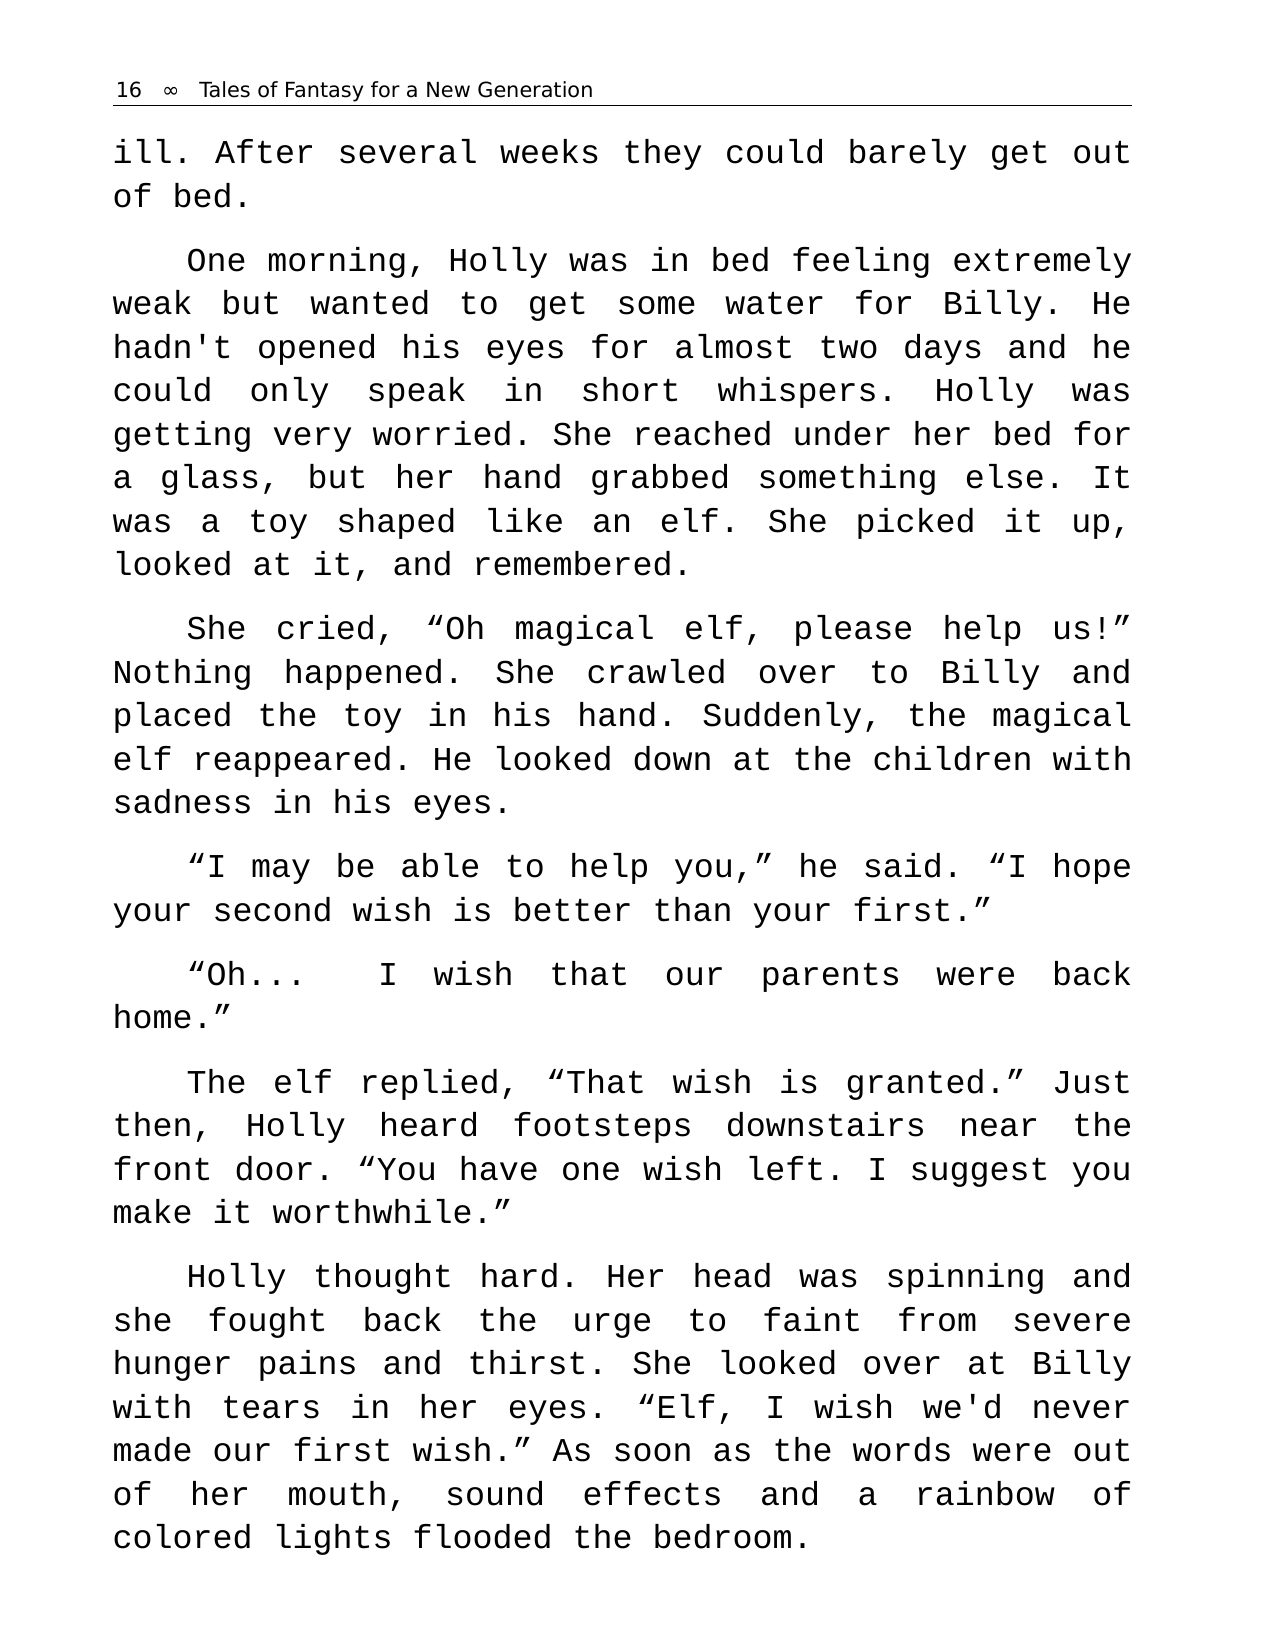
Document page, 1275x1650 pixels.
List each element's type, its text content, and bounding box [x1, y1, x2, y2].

text ill. After several weeks they could barely get out of bed. [112, 136, 1132, 217]
text Holly thought hard. Her head was spinning and she fought back the urge to faint from severe hunger pains and thirst. She looked over at Billy with tears in her eyes. “Elf, I wish we'd never made our first wish.” As soon as the words were out of her mouth, sound effects and a rainbow of colored lights flooded the bedroom. [112, 1260, 1132, 1558]
text She cried, “Oh magical elf, please help us!” Nothing happened. She crawled over to Billy and placed the toy in his hand. Suddenly, the magical elf reappeared. He looked down at the children with sadness in his eyes. [112, 612, 1132, 823]
text “Oh... I wish that our parents were back home.” [112, 958, 1132, 1039]
text One morning, Holly was in bed feeling extremely weak but wanted to get some water for Billy. He hadn't opened his eyes for almost two days and he could only speak in short whispers. Holly was getting very worried. She reached under her bed for a glass, but her hand grabbed something else. It was a toy shaped like an elf. She picked it up, looked at it, and remembered. [112, 244, 1132, 586]
text “I may be able to help you,” he said. “I hope your second wish is better than your first.” [112, 850, 1132, 931]
text The elf replied, “That wish is granted.” Just then, Holly heard footsteps downstairs near the front door. “You have one wish left. I suggest you make it worthwhile.” [112, 1065, 1132, 1233]
